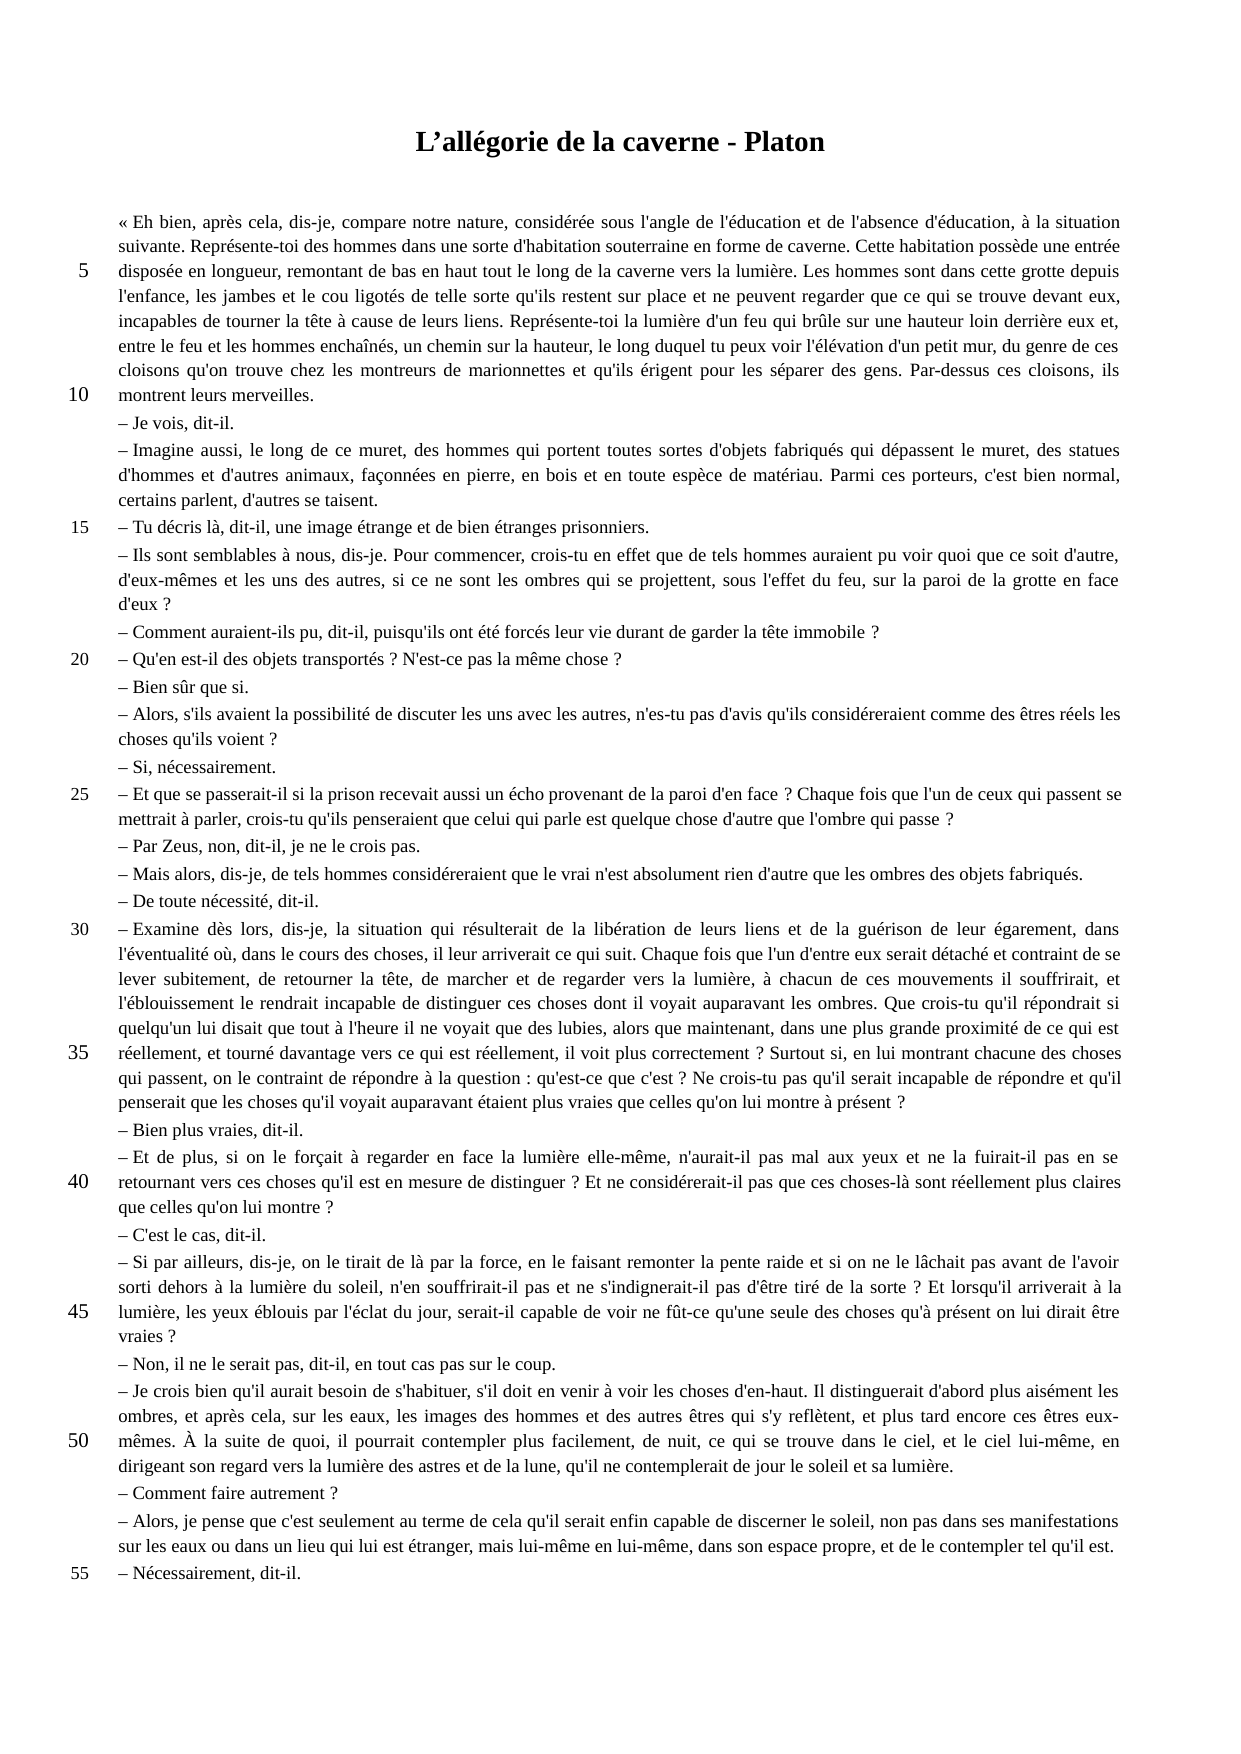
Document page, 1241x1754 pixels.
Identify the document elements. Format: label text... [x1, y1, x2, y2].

text – Et de plus, si on le forçait à regarder en face la lumière elle-même, n'aurait-il pas mal aux yeux et ne la fuirait-il pas en se retournant vers ces choses qu'il est en mesure de distinguer ? Et ne considérerait-il pas que ces choses-là sont réellement plus claires que celles qu'on lui montre ? [118, 1146, 1122, 1218]
text – Comment faire autrement ? [118, 1482, 1122, 1504]
text « Eh bien, après cela, dis-je, compare notre nature, considérée sous l'angle de l'éducation et de l'absence d'éducation, à la situation suivante. Représente-toi des hommes dans une sorte d'habitation souterraine en forme de caverne. Cette habitation possède une entrée disposée en longueur, remontant de bas en haut tout le long de la caverne vers la lumière. Les hommes sont dans cette grotte depuis l'enfance, les jambes et le cou ligotés de telle sorte qu'ils restent sur place et ne peuvent regarder que ce qui se trouve devant eux, incapables de tourner la tête à cause de leurs liens. Représente-toi la lumière d'un feu qui brûle sur une hauteur loin derrière eux et, entre le feu et les hommes enchaînés, un chemin sur la hauteur, le long duquel tu peux voir l'élévation d'un petit mur, du genre de ces cloisons qu'on trouve chez les montreurs de marionnettes et qu'ils érigent pour les séparer des gens. Par-dessus ces cloisons, ils montrent leurs merveilles. [118, 211, 1122, 406]
text – De toute nécessité, dit-il. [118, 890, 1122, 912]
text – Examine dès lors, dis-je, la situation qui résulterait de la libération de leurs liens et de la guérison de leur égarement, dans l'éventualité où, dans le cours des choses, il leur arriverait ce qui suit. Chaque fois que l'un d'entre eux serait détaché et contraint de se lever subitement, de retourner la tête, de marcher et de regarder vers la lumière, à chacun de ces mouvements il souffrirait, et l'éblouissement le rendrait incapable de distinguer ces choses dont il voyait auparavant les ombres. Que crois-tu qu'il répondrait si quelqu'un lui disait que tout à l'heure il ne voyait que des lubies, alors que maintenant, dans une plus grande proximité de ce qui est réellement, et tourné davantage vers ce qui est réellement, il voit plus correctement ? Surtout si, en lui montrant chacune des choses qui passent, on le contraint de répondre à la question : qu'est-ce que c'est ? Ne crois-tu pas qu'il serait incapable de répondre et qu'il penserait que les choses qu'il voyait auparavant étaient plus vraies que celles qu'on lui montre à présent ? [118, 918, 1122, 1113]
text – Alors, s'ils avaient la possibilité de discuter les uns avec les autres, n'es-tu pas d'avis qu'ils considéreraient comme des êtres réels les choses qu'ils voient ? [118, 703, 1122, 750]
text – Tu décris là, dit-il, une image étrange et de bien étranges prisonniers. [118, 516, 1122, 538]
text – Bien sûr que si. [118, 676, 1122, 697]
text L’allégorie de la caverne - Platon [118, 124, 1122, 158]
text – Ils sont semblables à nous, dis-je. Pour commencer, crois-tu en effet que de tels hommes auraient pu voir quoi que ce soit d'autre, d'eux-mêmes et les uns des autres, si ce ne sont les ombres qui se projettent, sous l'effet du feu, sur la paroi de la grotte en face d'eux ? [118, 544, 1122, 615]
text – Et que se passerait-il si la prison recevait aussi un écho provenant de la paroi d'en face ? Chaque fois que l'un de ceux qui passent se mettrait à parler, crois-tu qu'ils penseraient que celui qui parle est quelque chose d'autre que l'ombre qui passe ? [118, 783, 1122, 829]
text – Je vois, dit-il. [118, 412, 1122, 433]
text – Non, il ne le serait pas, dit-il, en tout cas pas sur le coup. [118, 1353, 1122, 1374]
text – C'est le cas, dit-il. [118, 1223, 1122, 1245]
text – Je crois bien qu'il aurait besoin de s'habituer, s'il doit en venir à voir les choses d'en-haut. Il distinguerait d'abord plus aisément les ombres, et après cela, sur les eaux, les images des hommes et des autres êtres qui s'y reflètent, et plus tard encore ces êtres eux-mêmes. À la suite de quoi, il pourrait contempler plus facilement, de nuit, ce qui se trouve dans le ciel, et le ciel lui-même, en dirigeant son regard vers la lumière des astres et de la lune, qu'il ne contemplerait de jour le soleil et sa lumière. [118, 1380, 1122, 1476]
text – Comment auraient-ils pu, dit-il, puisqu'ils ont été forcés leur vie durant de garder la tête immobile ? [118, 621, 1122, 642]
text – Qu'en est-il des objets transportés ? N'est-ce pas la même chose ? [118, 648, 1122, 670]
text – Nécessairement, dit-il. [118, 1562, 1122, 1584]
text – Si par ailleurs, dis-je, on le tirait de là par la force, en le faisant remonter la pente raide et si on ne le lâchait pas avant de l'avoir sorti dehors à la lumière du soleil, n'en souffrirait-il pas et ne s'indignerait-il pas d'être tiré de la sorte ? Et lorsqu'il arriverait à la lumière, les yeux éblouis par l'éclat du jour, serait-il capable de voir ne fût-ce qu'une seule des choses qu'à présent on lui dirait être vraies ? [118, 1251, 1122, 1347]
text – Bien plus vraies, dit-il. [118, 1119, 1122, 1141]
text – Par Zeus, non, dit-il, je ne le crois pas. [118, 835, 1122, 857]
text – Mais alors, dis-je, de tels hommes considéreraient que le vrai n'est absolument rien d'autre que les ombres des objets fabriqués. [118, 863, 1122, 884]
text – Si, nécessairement. [118, 756, 1122, 777]
text – Imagine aussi, le long de ce muret, des hommes qui portent toutes sortes d'objets fabriqués qui dépassent le muret, des statues d'hommes et d'autres animaux, façonnées en pierre, en bois et en toute espèce de matériau. Parmi ces porteurs, c'est bien normal, certains parlent, d'autres se taisent. [118, 439, 1122, 510]
text – Alors, je pense que c'est seulement au terme de cela qu'il serait enfin capable de discerner le soleil, non pas dans ses manifestations sur les eaux ou dans un lieu qui lui est étranger, mais lui-même en lui-même, dans son espace propre, et de le contempler tel qu'il est. [118, 1510, 1122, 1556]
